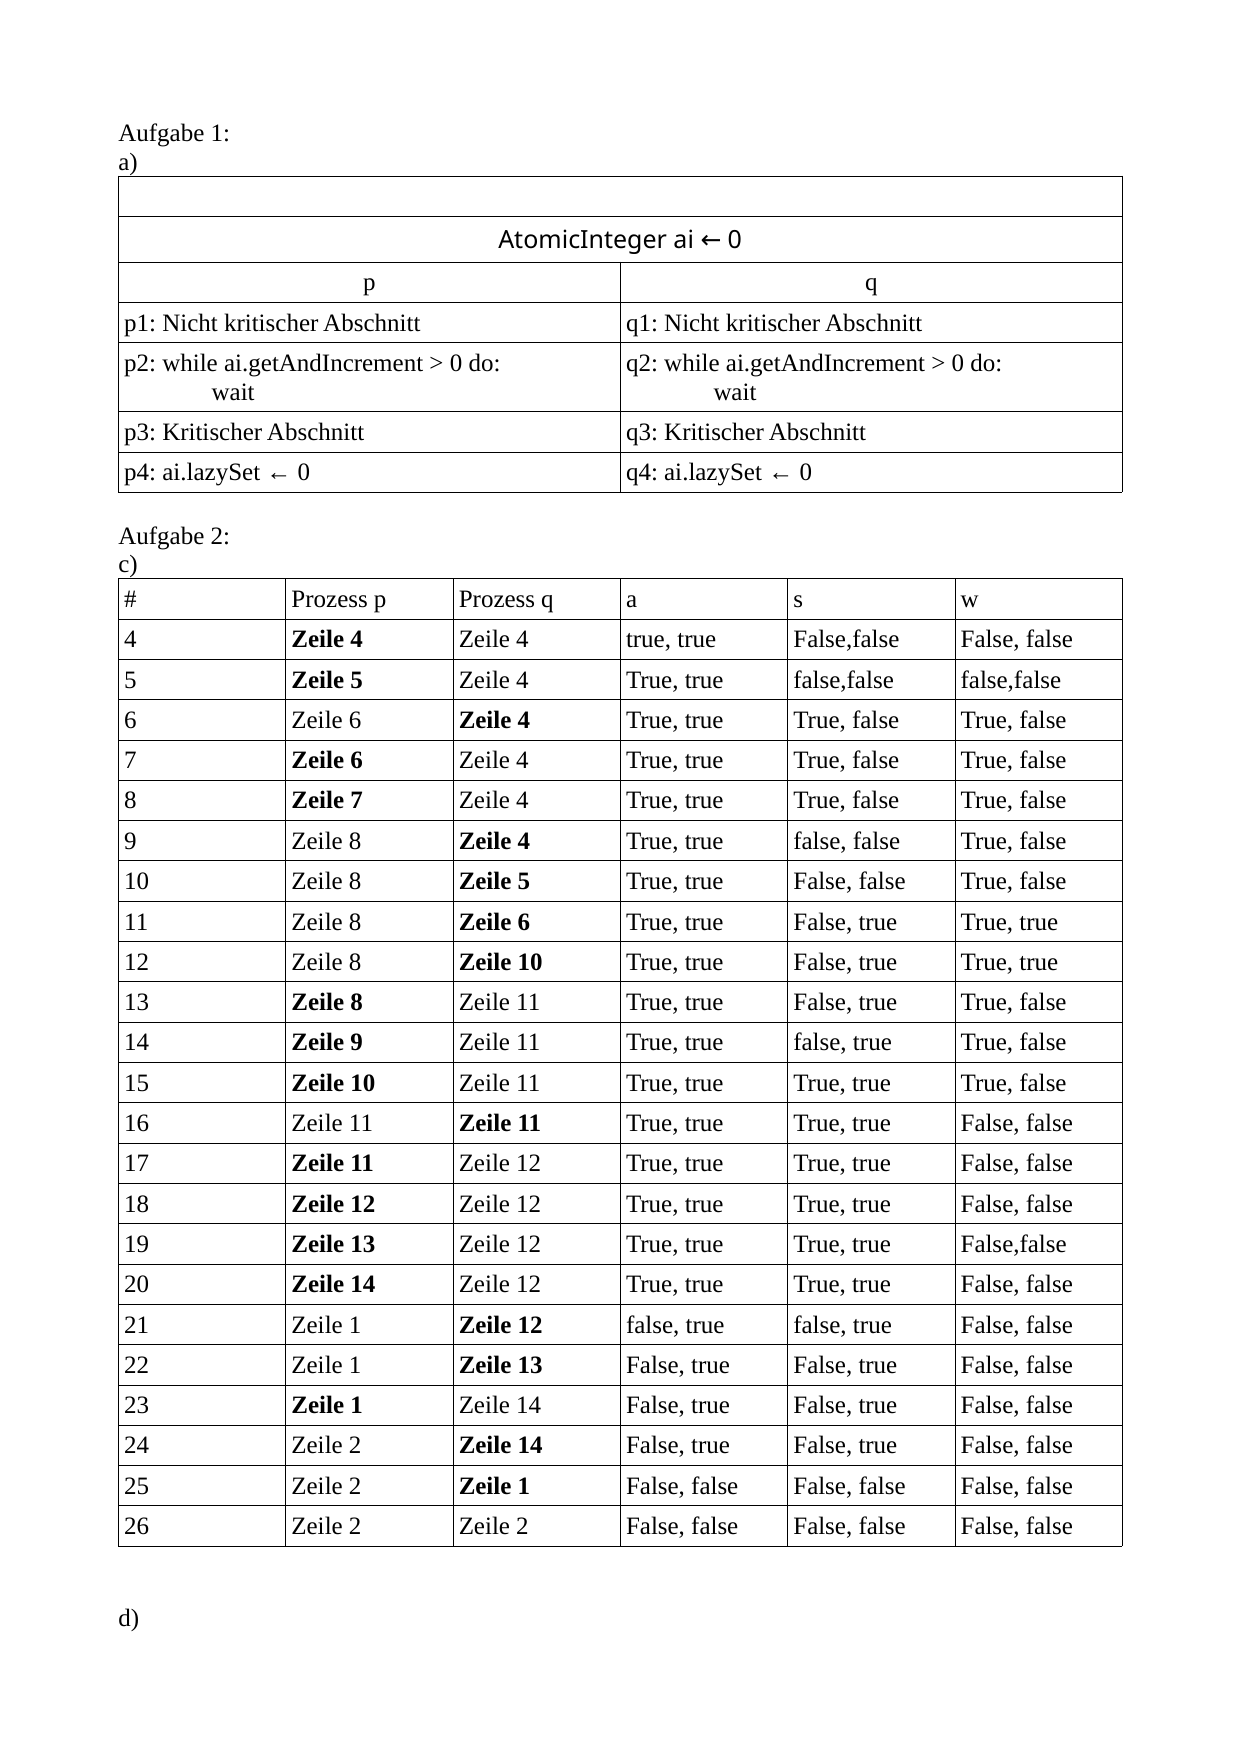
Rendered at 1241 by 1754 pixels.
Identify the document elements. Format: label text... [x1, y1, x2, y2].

table_cell Zeile 6 [454, 902, 620, 941]
table_cell False, false [788, 1506, 955, 1546]
table_cell false, false [788, 821, 955, 860]
table_cell 7 [119, 741, 285, 780]
table_cell 5 [119, 660, 285, 699]
table_cell q3: Kritischer Abschnitt [621, 412, 1122, 452]
table_cell Zeile 11 [454, 1023, 620, 1062]
table_cell True, true [621, 902, 787, 941]
table_cell Zeile 11 [286, 1144, 453, 1183]
table_cell Zeile 1 [286, 1345, 453, 1384]
table_cell false, true [788, 1023, 955, 1062]
table_header Prozess q [454, 579, 620, 618]
table_cell q4: ai.lazySet ← 0 [621, 453, 1122, 492]
table_header # [119, 579, 285, 618]
table_cell True, false [956, 821, 1122, 860]
table_cell Zeile 1 [286, 1305, 453, 1344]
table_cell Zeile 4 [454, 821, 620, 860]
table_cell True, false [956, 982, 1122, 1022]
table_cell Zeile 6 [286, 700, 453, 739]
table_cell Zeile 11 [286, 1103, 453, 1143]
table_cell Zeile 2 [454, 1506, 620, 1546]
table_cell False, false [956, 1506, 1122, 1546]
table_cell True, true [621, 942, 787, 981]
table_cell False, true [621, 1426, 787, 1465]
table_cell Zeile 12 [454, 1305, 620, 1344]
table_cell True, true [621, 1063, 787, 1102]
table_cell False,false [956, 1224, 1122, 1263]
table_cell False, true [788, 1426, 955, 1465]
table_cell 15 [119, 1063, 285, 1102]
table_cell Zeile 13 [286, 1224, 453, 1263]
table_header w [956, 579, 1122, 618]
text d) [118, 1603, 1122, 1632]
table_cell False, false [956, 620, 1122, 659]
table_cell p1: Nicht kritischer Abschnitt [119, 303, 620, 342]
table_cell 13 [119, 982, 285, 1022]
table_cell Zeile 2 [286, 1426, 453, 1465]
table_cell True, true [621, 1023, 787, 1062]
table_cell Zeile 4 [454, 620, 620, 659]
table_cell 12 [119, 942, 285, 981]
table_cell Zeile 4 [454, 700, 620, 739]
table_cell false, true [621, 1305, 787, 1344]
table_cell false,false [788, 660, 955, 699]
table_cell Zeile 5 [286, 660, 453, 699]
table_cell Zeile 6 [286, 741, 453, 780]
table_cell True, true [788, 1063, 955, 1102]
table_cell Zeile 11 [454, 1103, 620, 1143]
table_cell Zeile 4 [454, 660, 620, 699]
table_cell False, true [788, 1386, 955, 1425]
table_cell 25 [119, 1466, 285, 1505]
table_cell 22 [119, 1345, 285, 1384]
table_cell False, false [956, 1386, 1122, 1425]
table_cell True, true [621, 700, 787, 739]
table_cell True, true [621, 1103, 787, 1143]
table_cell 4 [119, 620, 285, 659]
table_cell True, false [956, 700, 1122, 739]
table_cell Zeile 8 [286, 821, 453, 860]
table_cell p [119, 263, 620, 302]
table_cell False, true [788, 902, 955, 941]
table_cell 21 [119, 1305, 285, 1344]
table_cell True, true [621, 982, 787, 1022]
table_cell False, true [788, 982, 955, 1022]
table_cell False, true [788, 942, 955, 981]
table_cell q1: Nicht kritischer Abschnitt [621, 303, 1122, 342]
table_cell 23 [119, 1386, 285, 1425]
table_cell 9 [119, 821, 285, 860]
table_cell 24 [119, 1426, 285, 1465]
table_cell True, false [956, 741, 1122, 780]
table_cell 10 [119, 861, 285, 901]
table_cell Zeile 11 [454, 1063, 620, 1102]
table_cell 26 [119, 1506, 285, 1546]
table_cell Zeile 11 [454, 982, 620, 1022]
table_cell False, false [788, 1466, 955, 1505]
table_cell True, false [788, 700, 955, 739]
table_cell p4: ai.lazySet ← 0 [119, 453, 620, 492]
table_cell Zeile 13 [454, 1345, 620, 1384]
table_cell True, true [621, 821, 787, 860]
table_cell False, true [621, 1386, 787, 1425]
table_cell True, true [788, 1184, 955, 1223]
table_cell 20 [119, 1265, 285, 1304]
table_cell True, true [621, 1184, 787, 1223]
table_cell True, false [788, 781, 955, 820]
table_cell True, false [956, 781, 1122, 820]
table_cell False, false [956, 1345, 1122, 1384]
table_cell Zeile 14 [454, 1386, 620, 1425]
table_cell p3: Kritischer Abschnitt [119, 412, 620, 452]
table_cell True, true [956, 942, 1122, 981]
table_cell Zeile 10 [454, 942, 620, 981]
table_cell false, true [788, 1305, 955, 1344]
table_cell Zeile 2 [286, 1466, 453, 1505]
table_header [119, 177, 1122, 216]
text c) [118, 549, 1122, 578]
table_cell False, false [956, 1144, 1122, 1183]
table_cell True, true [788, 1224, 955, 1263]
table_cell True, true [621, 741, 787, 780]
table_cell 6 [119, 700, 285, 739]
table_cell Zeile 10 [286, 1063, 453, 1102]
table_cell Zeile 8 [286, 902, 453, 941]
table_cell Zeile 9 [286, 1023, 453, 1062]
table_cell False, false [956, 1466, 1122, 1505]
table_header s [788, 579, 955, 618]
table_cell False, false [956, 1265, 1122, 1304]
table_cell True, true [788, 1144, 955, 1183]
table_cell Zeile 12 [454, 1224, 620, 1263]
table_cell AtomicInteger ai ← 0 [119, 217, 1122, 262]
table_cell True, true [788, 1103, 955, 1143]
table_cell True, true [621, 781, 787, 820]
table_cell true, true [621, 620, 787, 659]
table_cell True, true [956, 902, 1122, 941]
table_cell False, true [788, 1345, 955, 1384]
text Aufgabe 1: [118, 118, 1122, 147]
table_cell Zeile 5 [454, 861, 620, 901]
table_cell True, true [621, 861, 787, 901]
table_cell 14 [119, 1023, 285, 1062]
table_cell True, false [956, 861, 1122, 901]
table_cell 17 [119, 1144, 285, 1183]
table_cell Zeile 12 [454, 1184, 620, 1223]
table_cell False, true [621, 1345, 787, 1384]
table_cell Zeile 14 [286, 1265, 453, 1304]
table_cell Zeile 14 [454, 1426, 620, 1465]
table_cell True, true [621, 1265, 787, 1304]
table_cell Zeile 12 [454, 1265, 620, 1304]
table_cell False, false [956, 1103, 1122, 1143]
table_cell Zeile 4 [286, 620, 453, 659]
table_cell q2: while ai.getAndIncrement > 0 do: wait [621, 343, 1122, 411]
table_cell False, false [956, 1426, 1122, 1465]
table_cell True, false [956, 1063, 1122, 1102]
table_cell Zeile 8 [286, 861, 453, 901]
table_cell Zeile 8 [286, 982, 453, 1022]
table_cell True, true [621, 1144, 787, 1183]
table_cell True, false [788, 741, 955, 780]
table_cell Zeile 8 [286, 942, 453, 981]
table_cell 16 [119, 1103, 285, 1143]
table_header Prozess p [286, 579, 453, 618]
table_cell 8 [119, 781, 285, 820]
table_cell Zeile 7 [286, 781, 453, 820]
table_cell Zeile 4 [454, 781, 620, 820]
table_cell Zeile 2 [286, 1506, 453, 1546]
table_cell Zeile 4 [454, 741, 620, 780]
table_cell Zeile 12 [286, 1184, 453, 1223]
table_cell false,false [956, 660, 1122, 699]
text Aufgabe 2: [118, 521, 1122, 549]
table_cell False,false [788, 620, 955, 659]
table_cell True, true [621, 660, 787, 699]
table_cell True, true [621, 1224, 787, 1263]
table_cell False, false [956, 1184, 1122, 1223]
table_cell Zeile 1 [454, 1466, 620, 1505]
table_cell True, true [788, 1265, 955, 1304]
table_cell 11 [119, 902, 285, 941]
table_cell False, false [788, 861, 955, 901]
table_cell False, false [621, 1506, 787, 1546]
table_cell q [621, 263, 1122, 302]
table_cell p2: while ai.getAndIncrement > 0 do: wait [119, 343, 620, 411]
table_cell False, false [621, 1466, 787, 1505]
table_header a [621, 579, 787, 618]
text a) [118, 147, 1122, 176]
table_cell 19 [119, 1224, 285, 1263]
table_cell True, false [956, 1023, 1122, 1062]
table_cell False, false [956, 1305, 1122, 1344]
table_cell 18 [119, 1184, 285, 1223]
table_cell Zeile 12 [454, 1144, 620, 1183]
table_cell Zeile 1 [286, 1386, 453, 1425]
